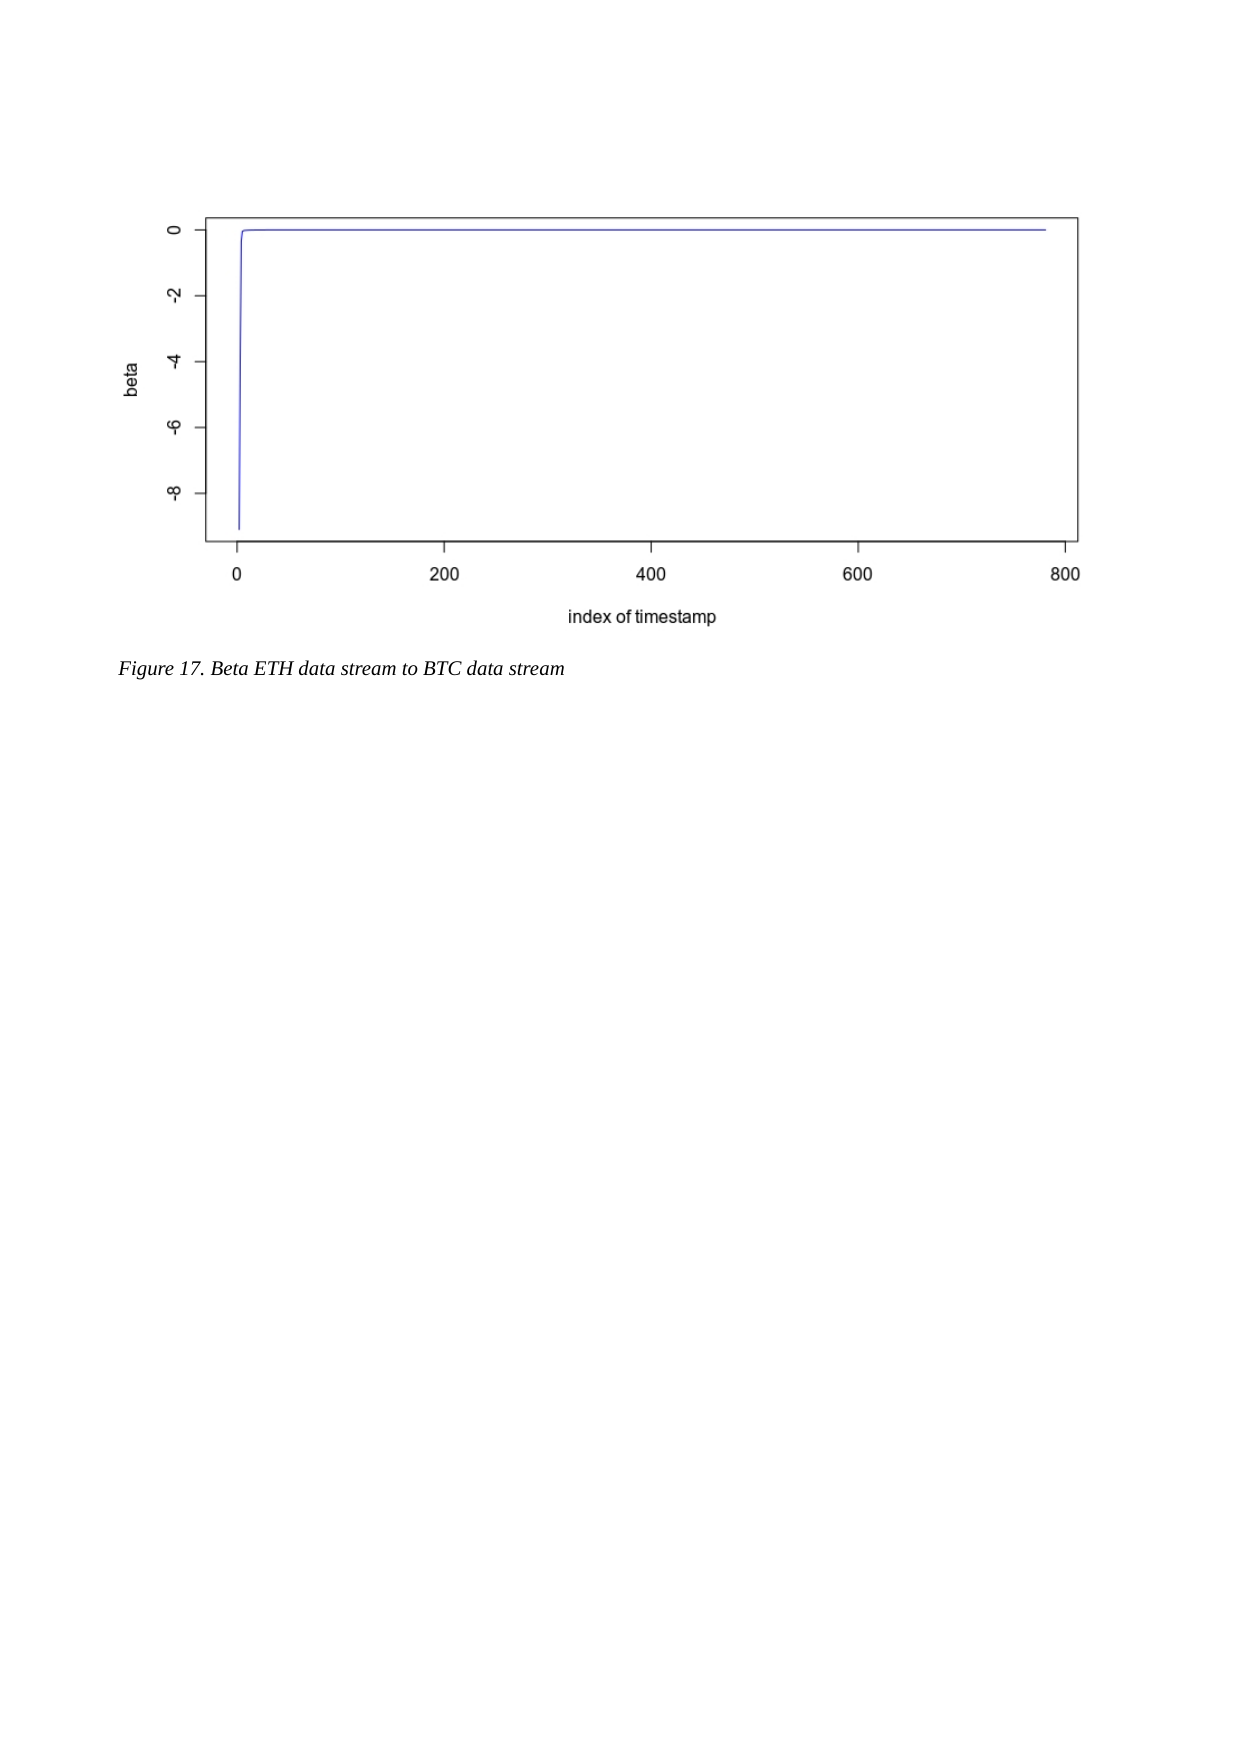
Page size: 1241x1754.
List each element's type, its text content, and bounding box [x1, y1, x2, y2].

text Figure 17. Beta ETH data stream to BTC data stream [118, 651, 1122, 680]
picture [118, 130, 1123, 651]
